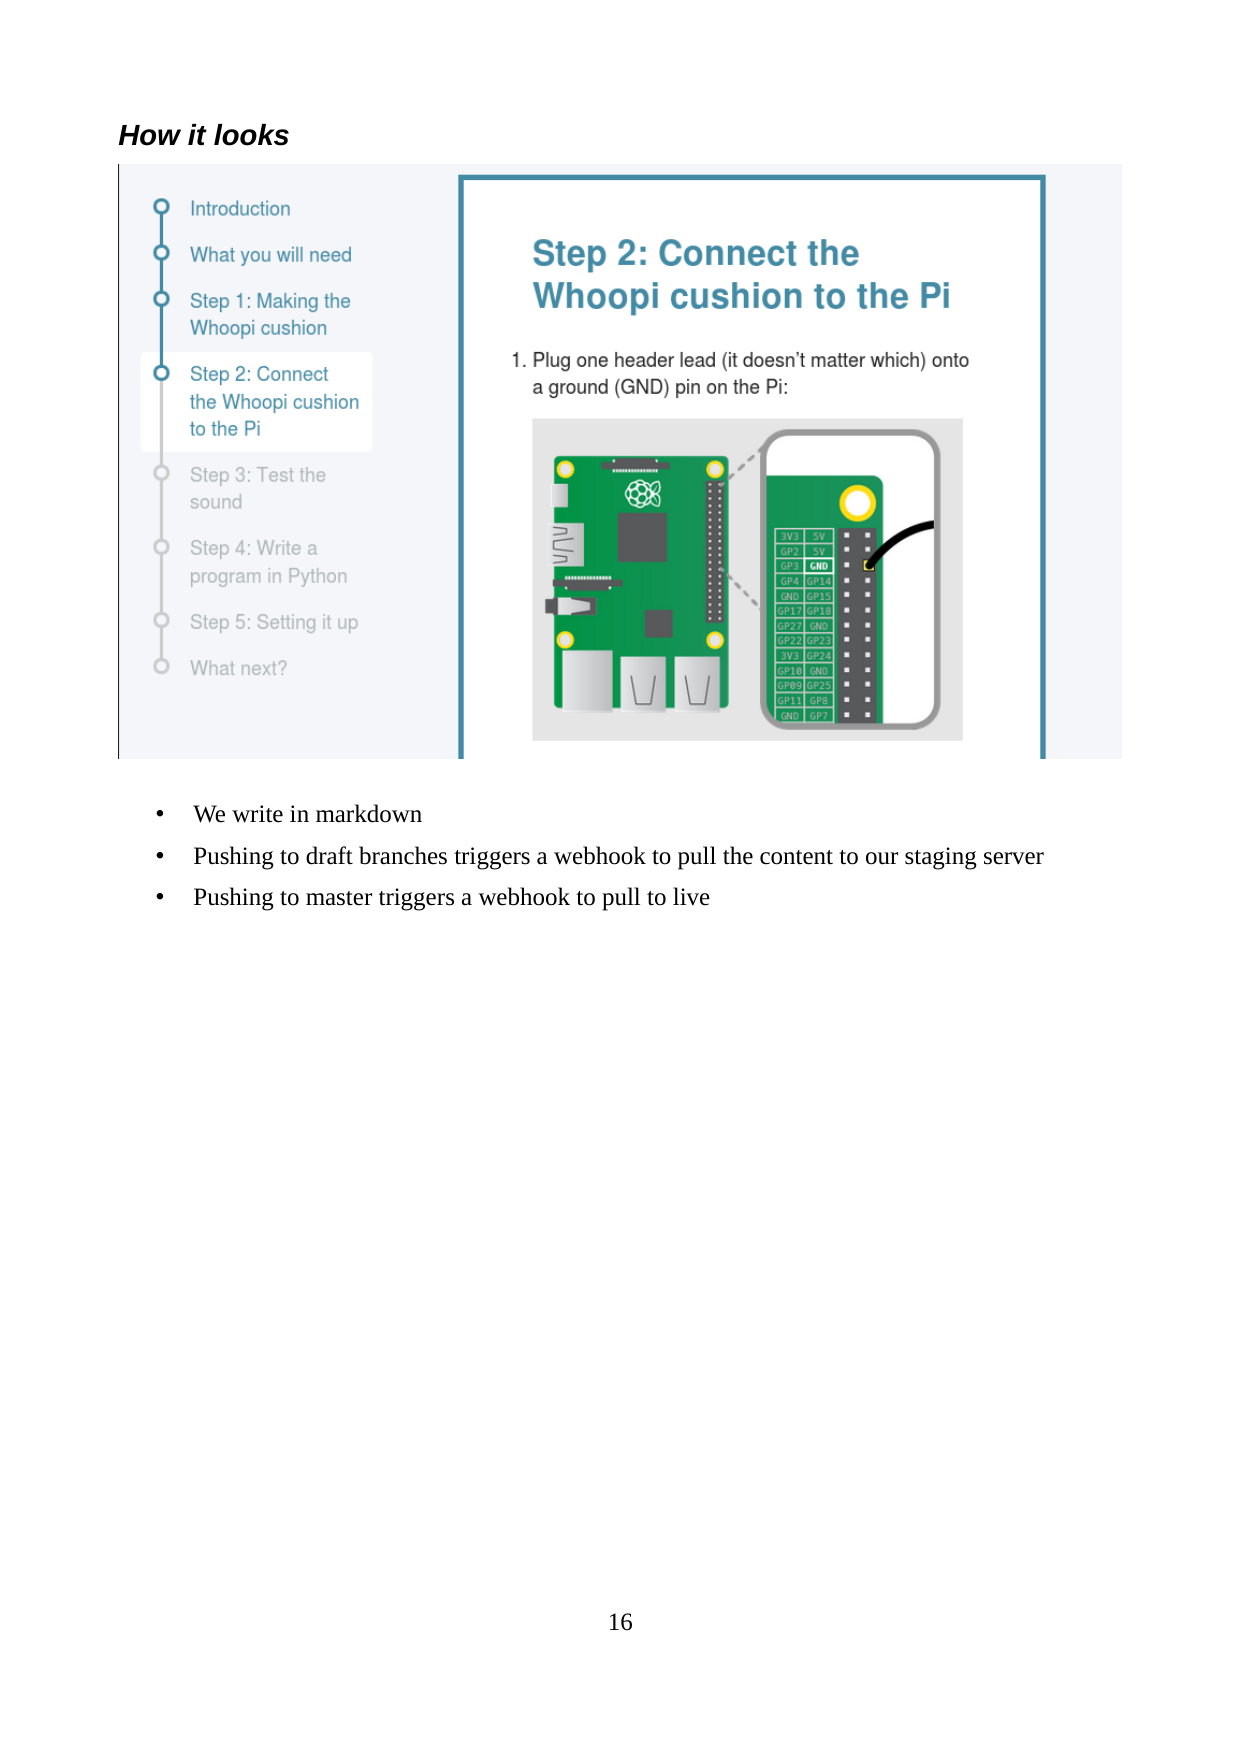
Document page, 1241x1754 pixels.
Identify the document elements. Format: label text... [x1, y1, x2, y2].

list Pushing to master triggers a webhook to pull to live [156, 882, 1122, 911]
list Pushing to draft branches triggers a webhook to pull the content to our staging server [156, 841, 1122, 869]
subtitle How it looks [118, 118, 1122, 152]
list We write in markdown [156, 799, 1122, 828]
